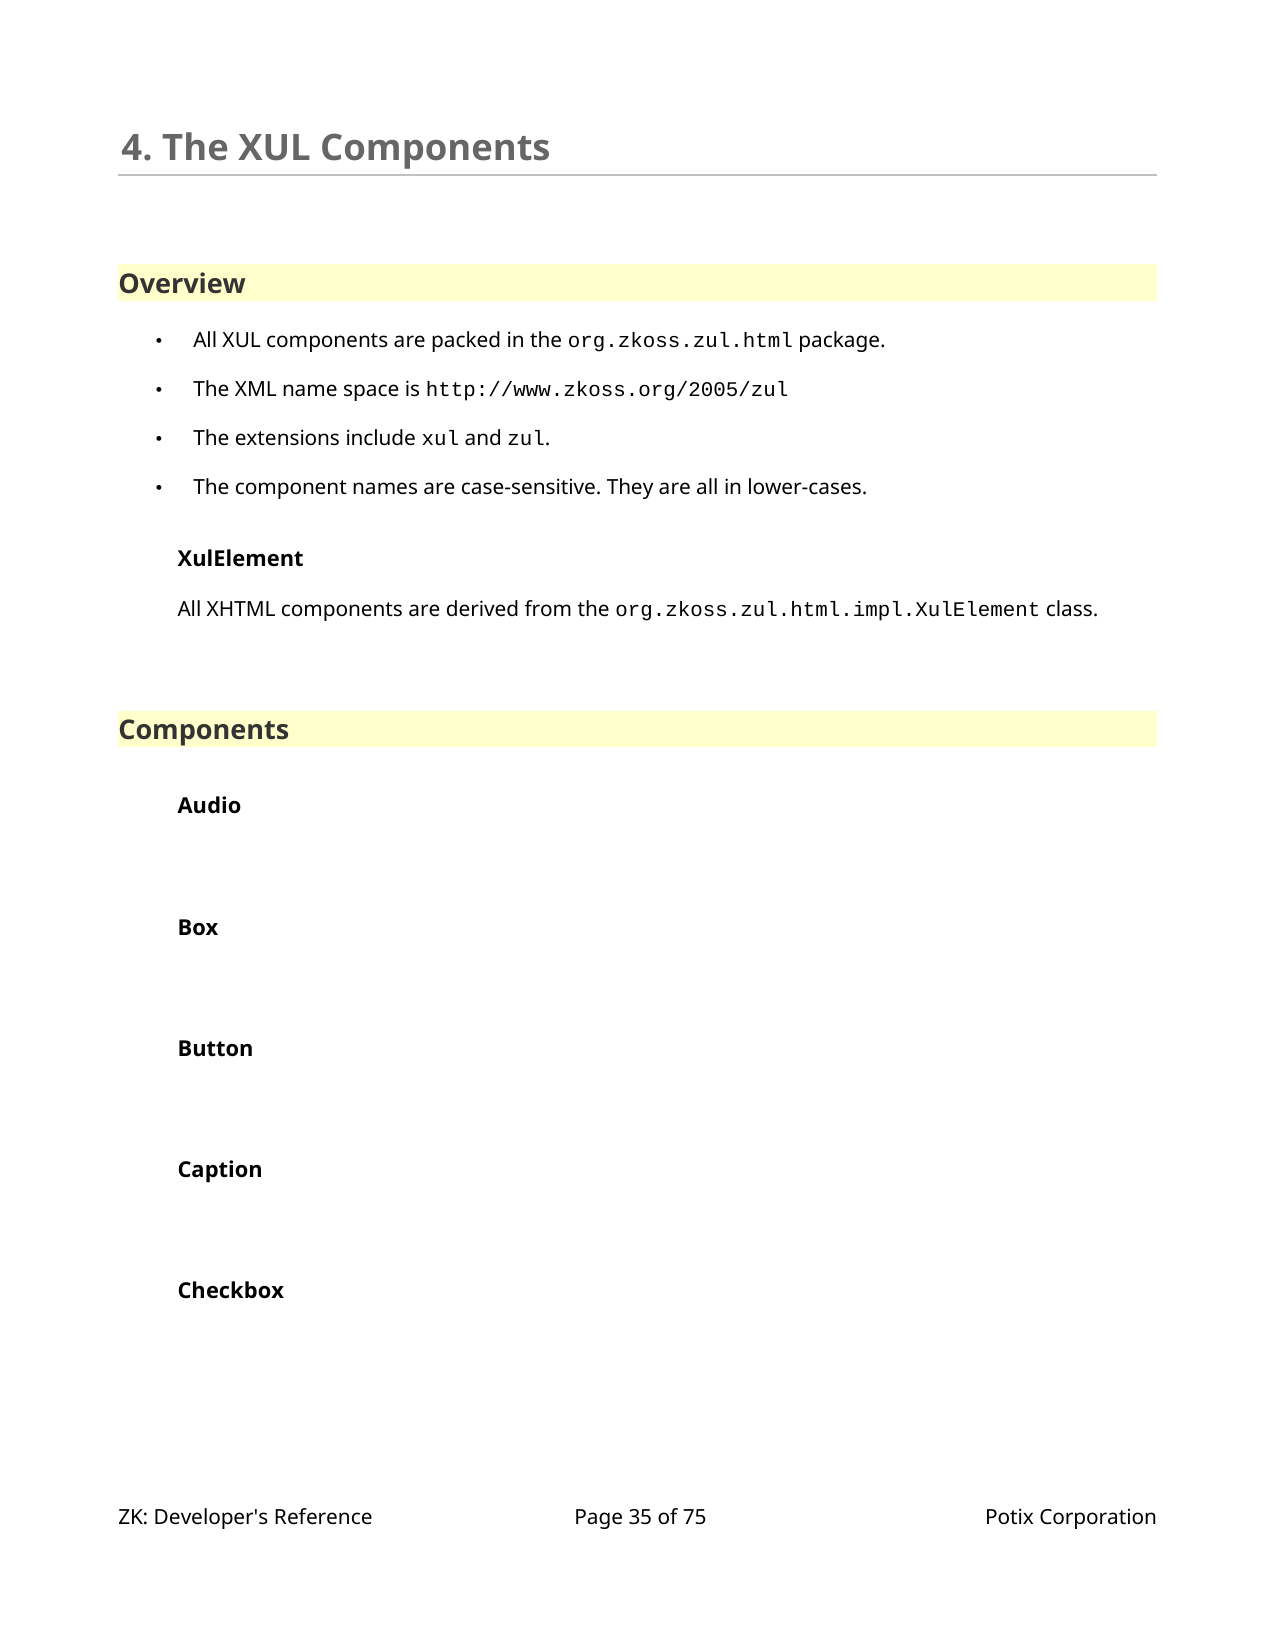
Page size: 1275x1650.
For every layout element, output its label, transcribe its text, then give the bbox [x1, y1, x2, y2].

subtitle Components [118, 711, 1157, 747]
list The XML name space is http://www.zkoss.org/2005/zul [156, 374, 1157, 402]
text All XHTML components are derived from the org.zkoss.zul.html.impl.XulElement class. [177, 594, 1157, 622]
subtitle Checkbox [177, 1275, 1157, 1305]
subtitle Caption [177, 1154, 1157, 1184]
subtitle Audio [177, 790, 1157, 820]
subtitle 4. The XUL Components [118, 118, 1157, 174]
subtitle Box [177, 911, 1157, 941]
subtitle XulElement [177, 543, 1157, 573]
list The component names are case-sensitive. They are all in lower-cases. [156, 472, 1157, 501]
subtitle Button [177, 1033, 1157, 1063]
list All XUL components are packed in the org.zkoss.zul.html package. [156, 325, 1157, 353]
subtitle Overview [118, 264, 1157, 301]
list The extensions include xul and zul. [156, 423, 1157, 452]
